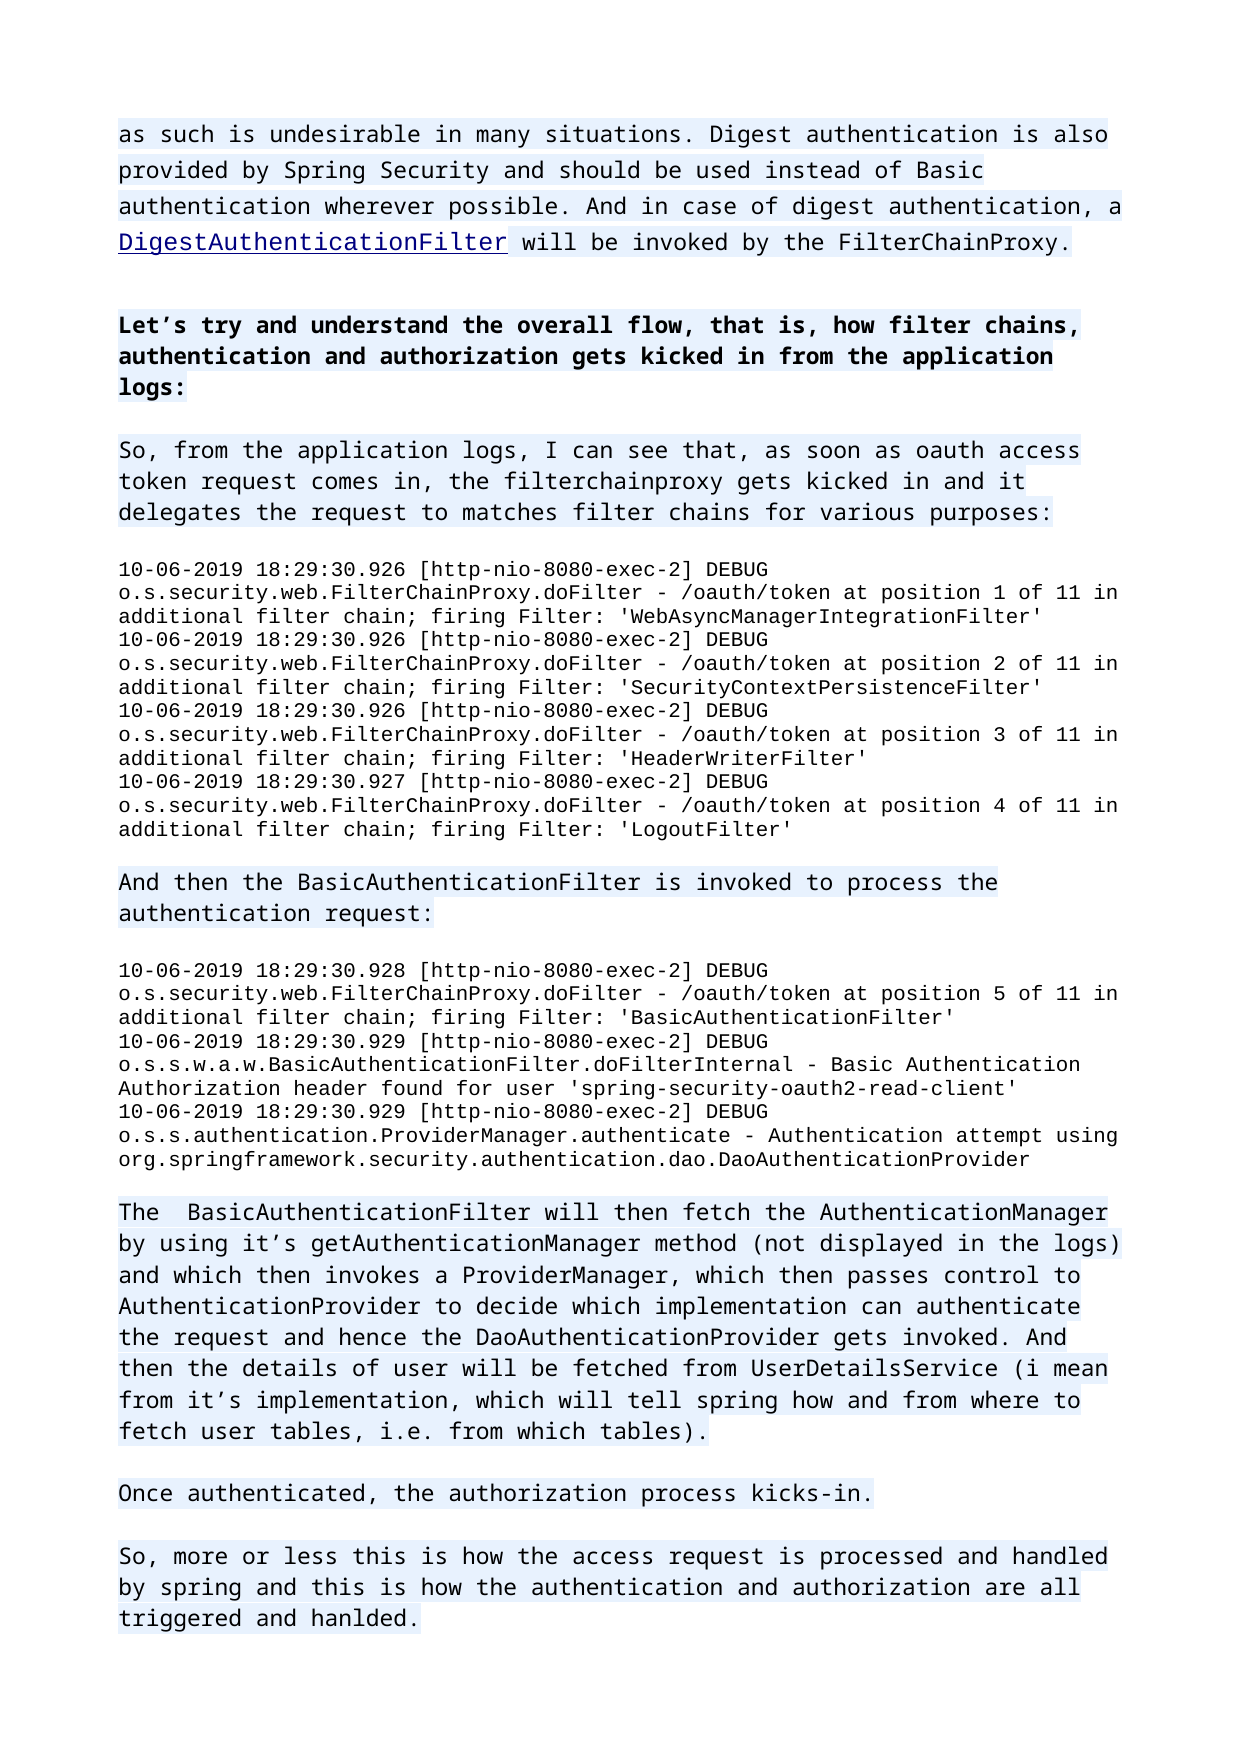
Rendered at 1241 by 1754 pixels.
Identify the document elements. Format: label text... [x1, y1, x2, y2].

text 10-06-2019 18:29:30.929 [http-nio-8080-exec-2] DEBUG o.s.s.authentication.ProviderManager.authenticate - Authentication attempt using org.springframework.security.authentication.dao.DaoAuthenticationProvider [118, 1102, 1122, 1172]
text Let’s try and understand the overall flow, that is, how filter chains, authentication and authorization gets kicked in from the application logs: [118, 308, 1122, 402]
text 10-06-2019 18:29:30.926 [http-nio-8080-exec-2] DEBUG o.s.security.web.FilterChainProxy.doFilter - /oauth/token at position 3 of 11 in additional filter chain; firing Filter: 'HeaderWriterFilter' [118, 700, 1122, 771]
text 10-06-2019 18:29:30.928 [http-nio-8080-exec-2] DEBUG o.s.security.web.FilterChainProxy.doFilter - /oauth/token at position 5 of 11 in additional filter chain; firing Filter: 'BasicAuthenticationFilter' [118, 960, 1122, 1031]
text So, from the application logs, I can see that, as soon as oauth access token request comes in, the filterchainproxy gets kicked in and it delegates the request to matches filter chains for various purposes: [118, 433, 1122, 527]
text So, more or less this is how the access request is processed and handled by spring and this is how the authentication and authorization are all triggered and hanlded. [118, 1540, 1122, 1634]
text 10-06-2019 18:29:30.929 [http-nio-8080-exec-2] DEBUG o.s.s.w.a.w.BasicAuthenticationFilter.doFilterInternal - Basic Authentication Authorization header found for user 'spring-security-oauth2-read-client' [118, 1031, 1122, 1102]
text as such is undesirable in many situations. Digest authentication is also provided by Spring Security and should be used instead of Basic authentication wherever possible. And in case of digest authentication, a DigestAuthenticationFilter will be invoked by the FilterChainProxy. [118, 118, 1122, 258]
text 10-06-2019 18:29:30.927 [http-nio-8080-exec-2] DEBUG o.s.security.web.FilterChainProxy.doFilter - /oauth/token at position 4 of 11 in additional filter chain; firing Filter: 'LogoutFilter' [118, 771, 1122, 842]
text And then the BasicAuthenticationFilter is invoked to process the authentication request: [118, 866, 1122, 928]
text Once authenticated, the authorization process kicks-in. [118, 1477, 1122, 1509]
text The BasicAuthenticationFilter will then fetch the AuthenticationManager by using it’s getAuthenticationManager method (not displayed in the logs) and which then invokes a ProviderManager, which then passes control to AuthenticationProvider to decide which implementation can authenticate the request and hence the DaoAuthenticationProvider gets invoked. And then the details of user will be fetched from UserDetailsService (i mean from it’s implementation, which will tell spring how and from where to fetch user tables, i.e. from which tables). [118, 1196, 1122, 1446]
text 10-06-2019 18:29:30.926 [http-nio-8080-exec-2] DEBUG o.s.security.web.FilterChainProxy.doFilter - /oauth/token at position 1 of 11 in additional filter chain; firing Filter: 'WebAsyncManagerIntegrationFilter' [118, 558, 1122, 629]
text 10-06-2019 18:29:30.926 [http-nio-8080-exec-2] DEBUG o.s.security.web.FilterChainProxy.doFilter - /oauth/token at position 2 of 11 in additional filter chain; firing Filter: 'SecurityContextPersistenceFilter' [118, 629, 1122, 700]
